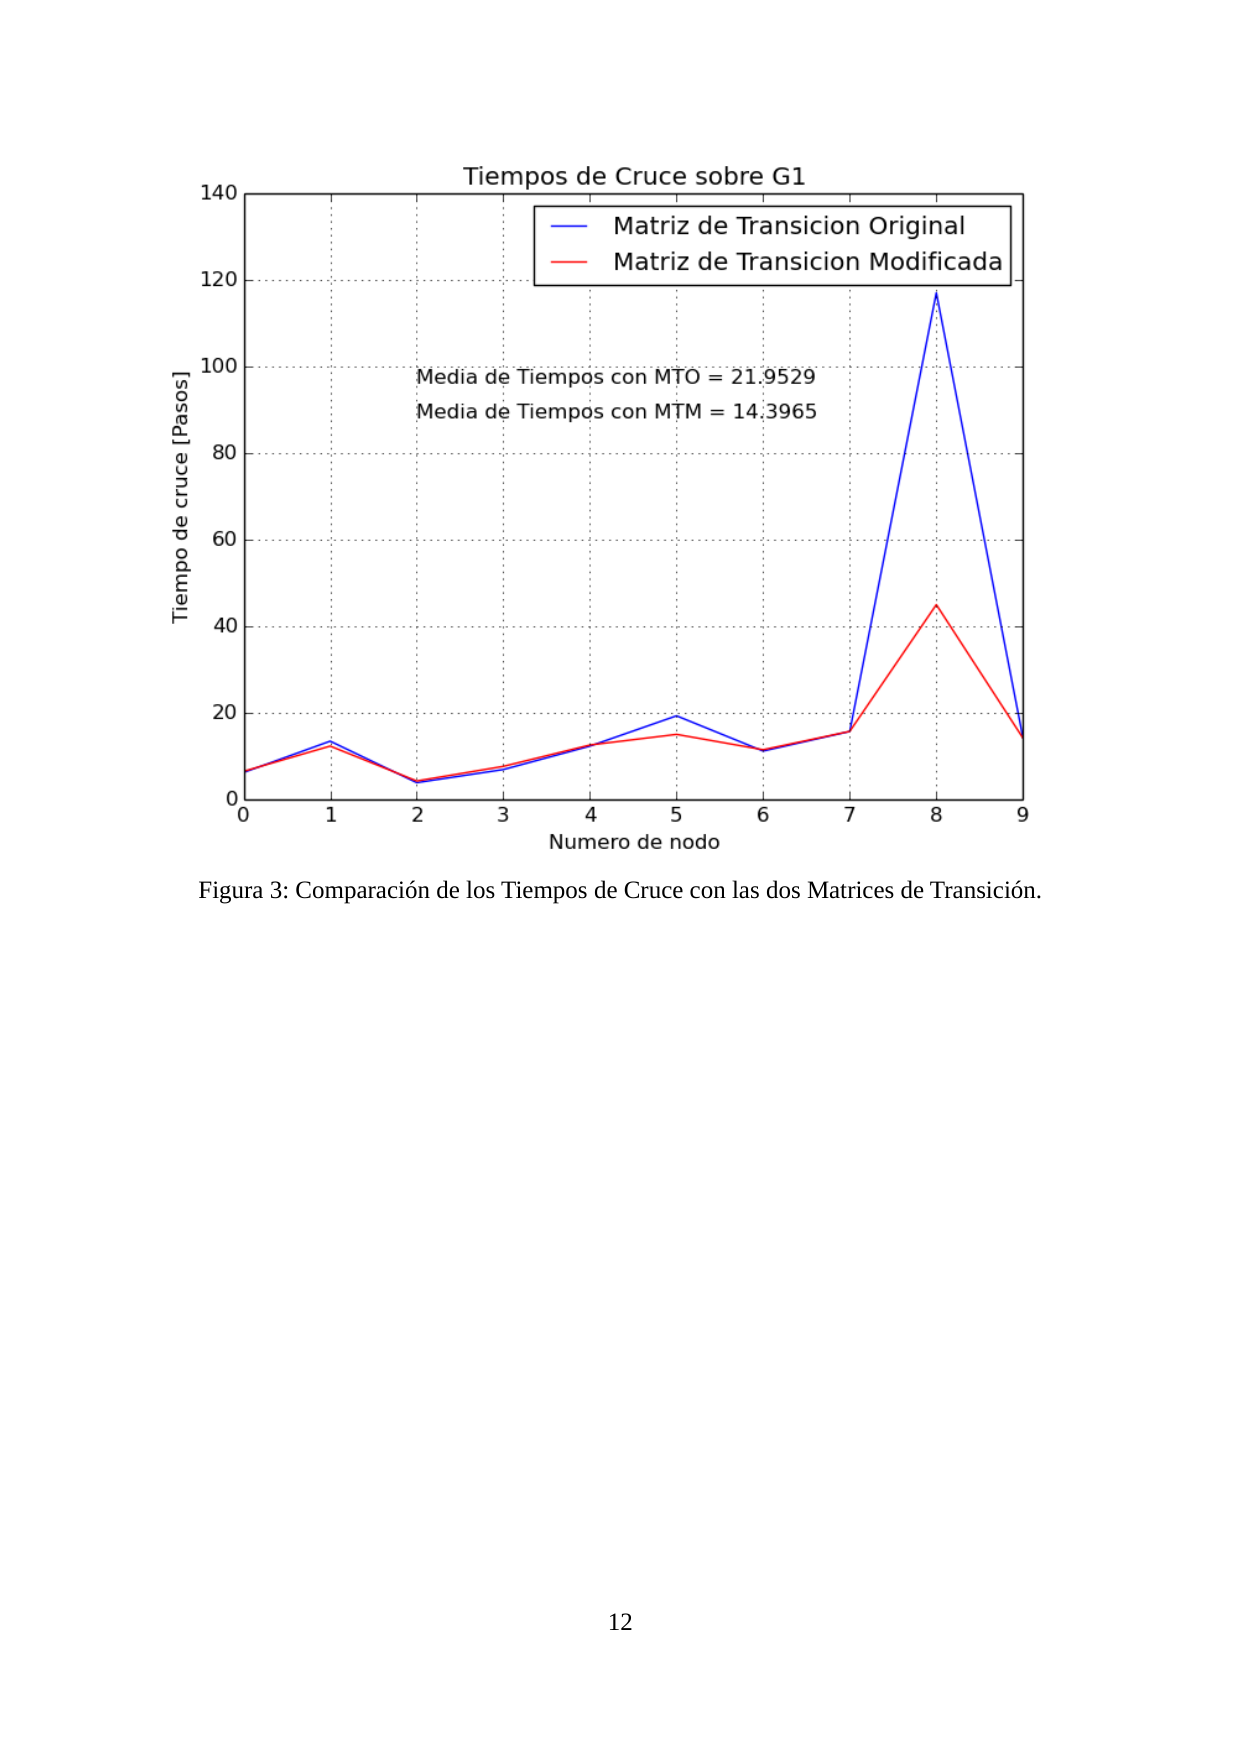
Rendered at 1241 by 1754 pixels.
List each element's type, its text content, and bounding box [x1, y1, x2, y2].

picture [118, 118, 1123, 875]
text Figura 3: Comparación de los Tiempos de Cruce con las dos Matrices de Transición. [118, 875, 1122, 903]
